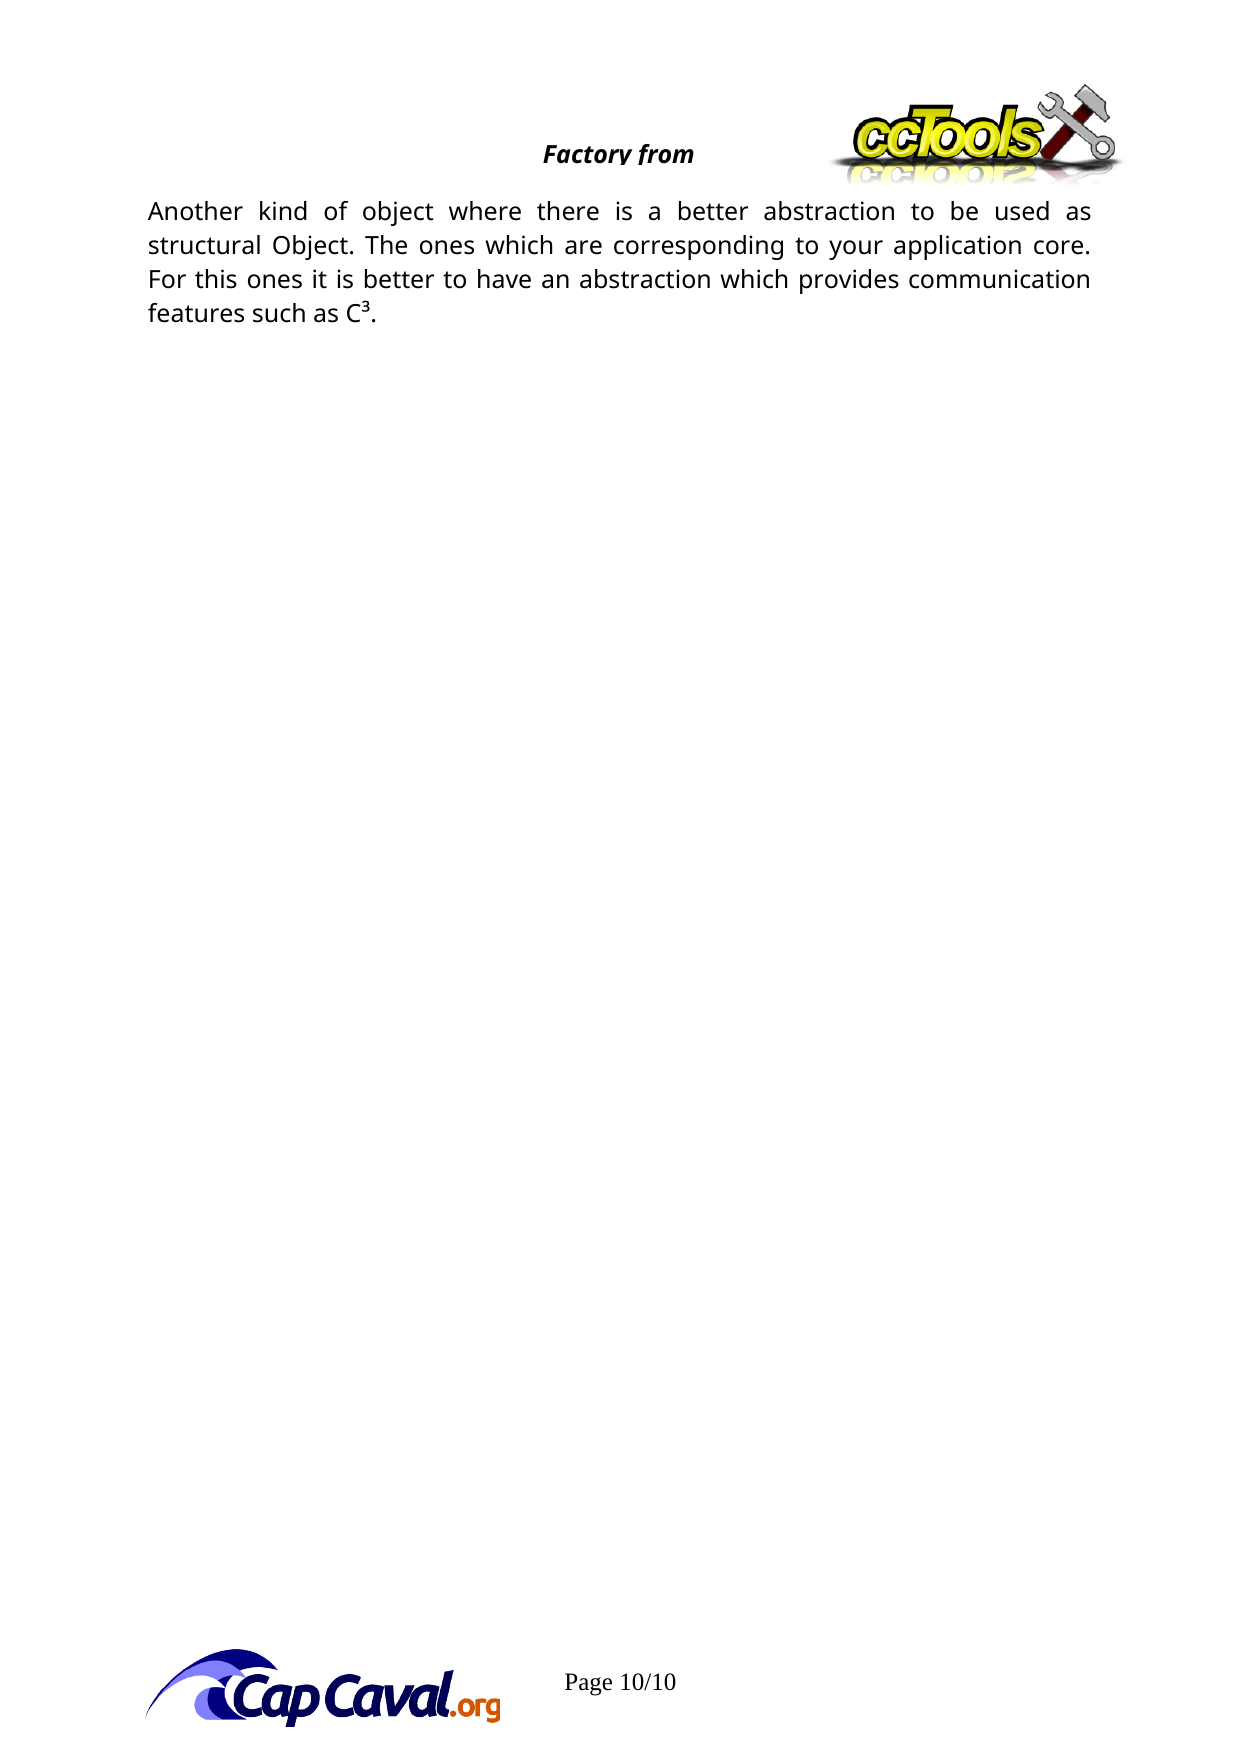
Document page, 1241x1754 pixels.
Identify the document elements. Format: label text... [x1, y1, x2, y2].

text Another kind of object where there is a better abstraction to be used as structural Object. The ones which are corresponding to your application core. For this ones it is better to have an abstraction which provides communication features such as C³. [148, 194, 1093, 330]
picture [822, 79, 1135, 189]
picture [145, 1649, 500, 1727]
